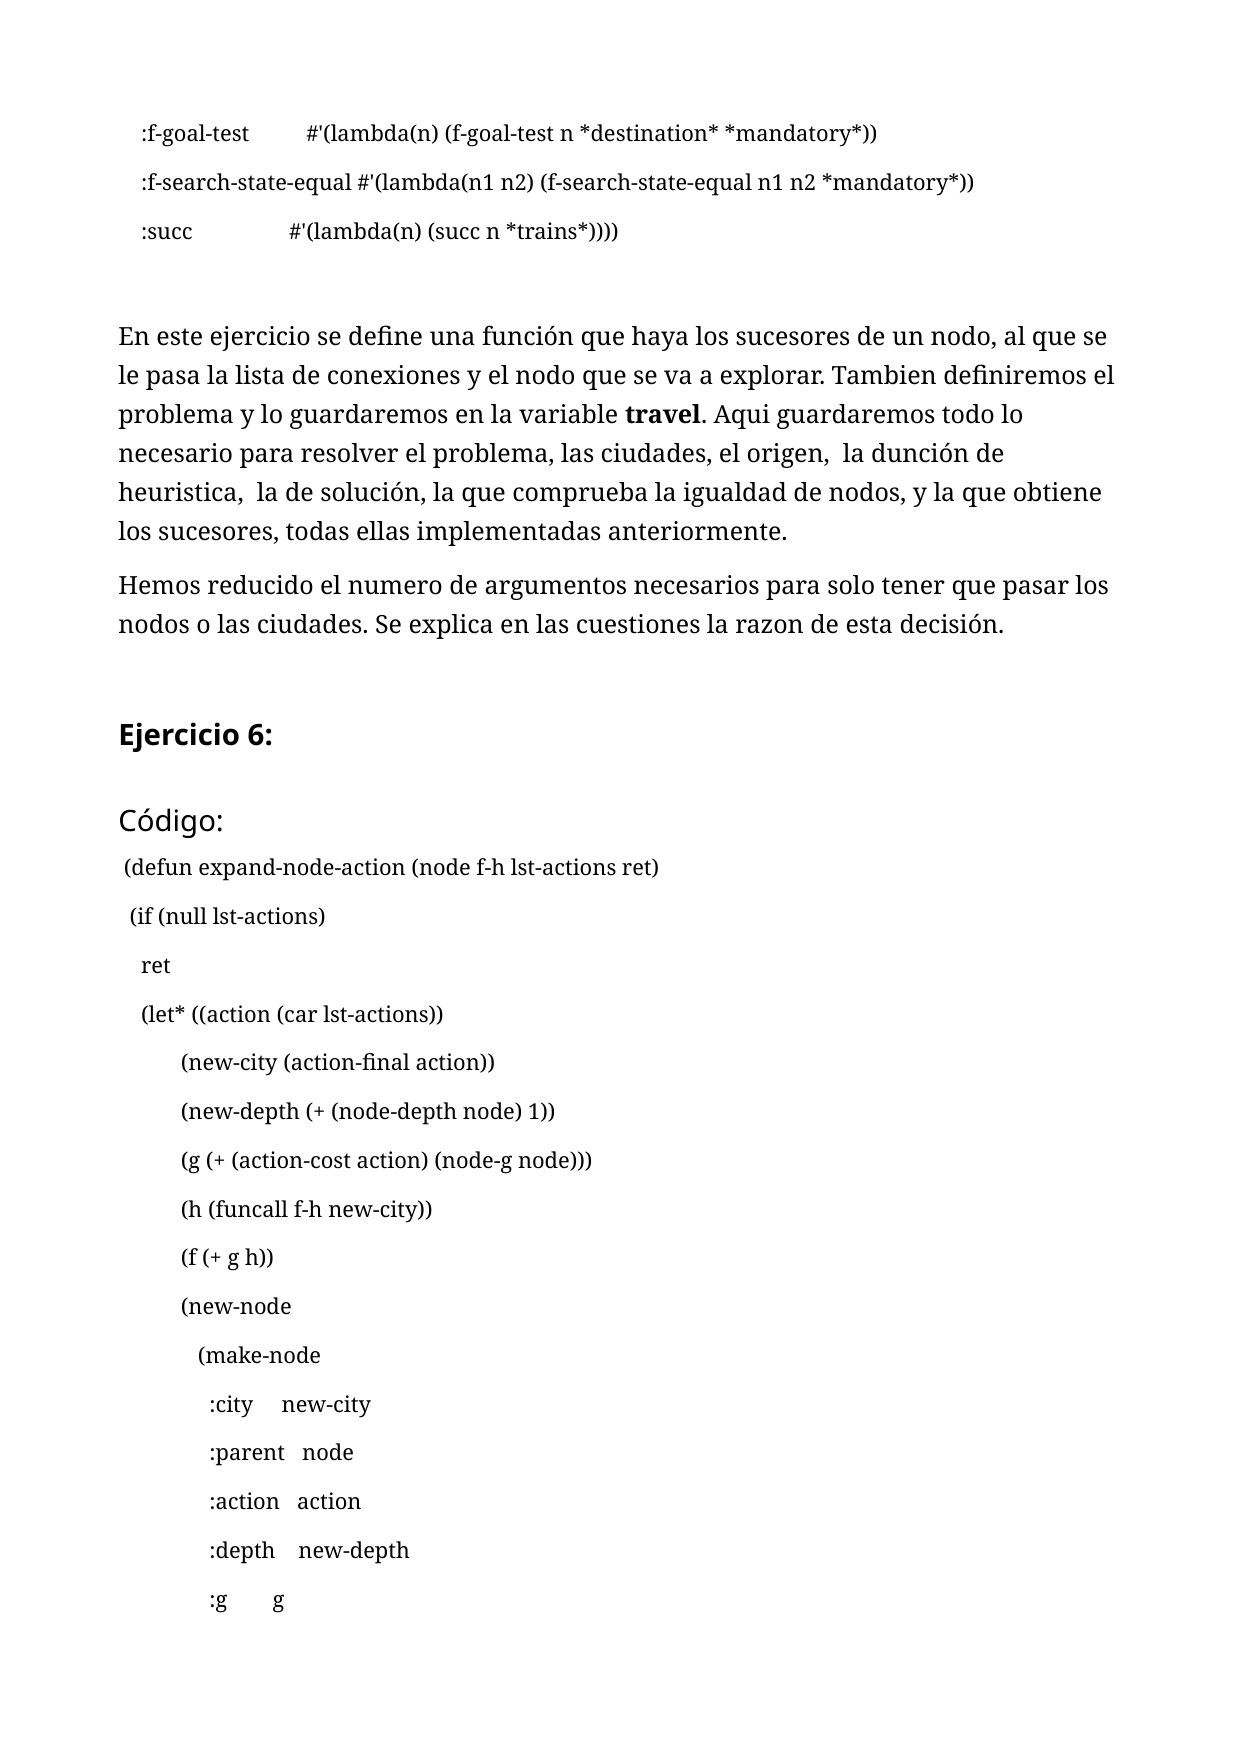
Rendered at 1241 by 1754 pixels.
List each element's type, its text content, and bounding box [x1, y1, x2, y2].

text :depth new-depth [118, 1535, 1122, 1565]
text (f (+ g h)) [118, 1242, 1122, 1272]
text (new-node [118, 1291, 1122, 1321]
text :g g [118, 1584, 1122, 1613]
subtitle Código: [118, 800, 1122, 840]
text (new-city (action-final action)) [118, 1047, 1122, 1077]
text (new-depth (+ (node-depth node) 1)) [118, 1096, 1122, 1126]
text :parent node [118, 1437, 1122, 1467]
text (let* ((action (car lst-actions)) [118, 999, 1122, 1028]
text Hemos reducido el numero de argumentos necesarios para solo tener que pasar los nodos o las ciudades. Se explica en las cuestiones la razon de esta decisión. [118, 568, 1122, 641]
text :f-goal-test #'(lambda(n) (f-goal-test n *destination* *mandatory*)) [118, 118, 1122, 148]
text (g (+ (action-cost action) (node-g node))) [118, 1145, 1122, 1175]
text En este ejercicio se define una función que haya los sucesores de un nodo, al que se le pasa la lista de conexiones y el nodo que se va a explorar. Tambien definiremos el problema y lo guardaremos en la variable travel. Aqui guardaremos todo lo necesario para resolver el problema, las ciudades, el origen, la dunción de heuristica, la de solución, la que comprueba la igualdad de nodos, y la que obtiene los sucesores, todas ellas implementadas anteriormente. [118, 318, 1122, 548]
text :f-search-state-equal #'(lambda(n1 n2) (f-search-state-equal n1 n2 *mandatory*)) [118, 167, 1122, 197]
text :action action [118, 1486, 1122, 1516]
text (if (null lst-actions) [118, 901, 1122, 931]
text :succ #'(lambda(n) (succ n *trains*)))) [118, 216, 1122, 245]
text Ejercicio 6: [118, 714, 1122, 754]
text (h (funcall f-h new-city)) [118, 1194, 1122, 1223]
text :city new-city [118, 1389, 1122, 1418]
text (defun expand-node-action (node f-h lst-actions ret) [118, 852, 1122, 882]
text ret [118, 950, 1122, 980]
text (make-node [118, 1340, 1122, 1370]
